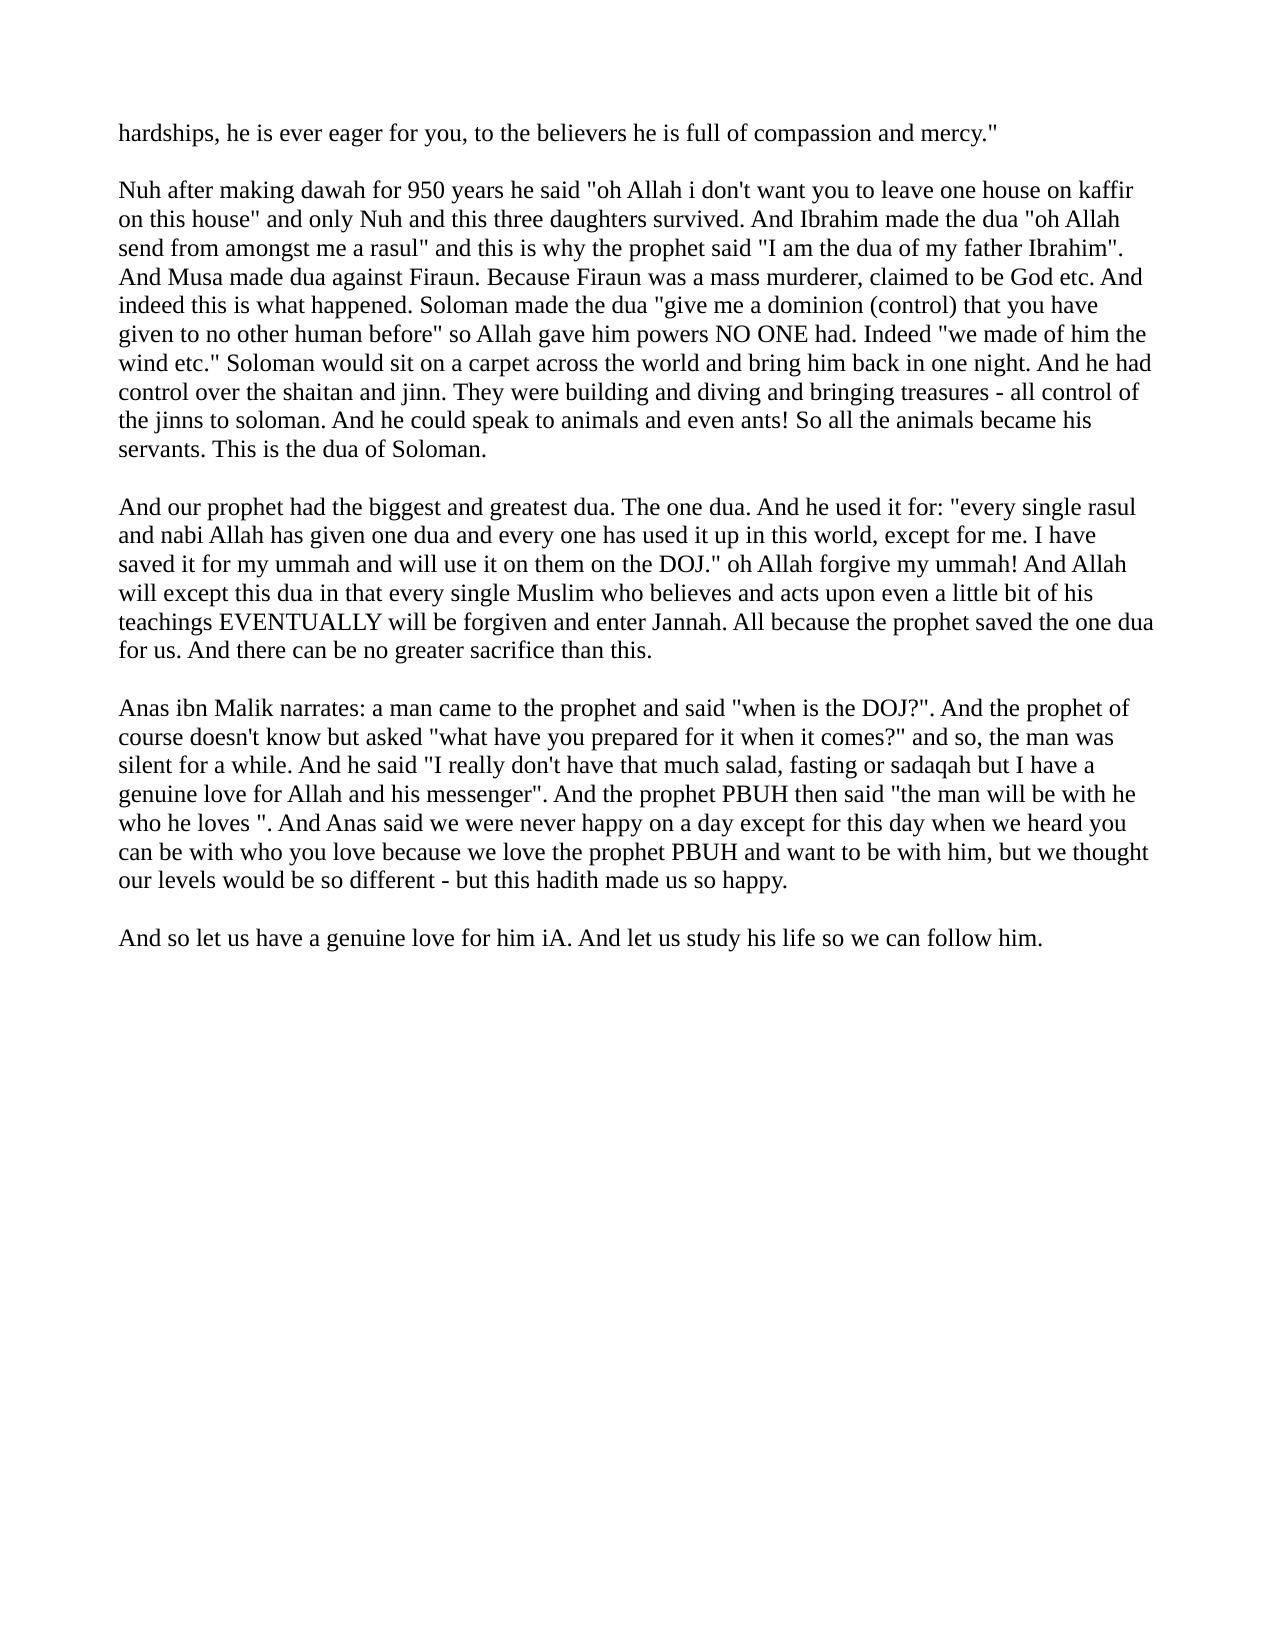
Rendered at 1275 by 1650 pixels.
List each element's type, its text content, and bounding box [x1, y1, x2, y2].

text hardships, he is ever eager for you, to the believers he is full of compassion and mercy." Nuh after making dawah for 950 years he said "oh Allah i don't want you to leave one house on kaffir on this house" and only Nuh and this three daughters survived. And Ibrahim made the dua "oh Allah send from amongst me a rasul" and this is why the prophet said "I am the dua of my father Ibrahim". And Musa made dua against Firaun. Because Firaun was a mass murderer, claimed to be God etc. And indeed this is what happened. Soloman made the dua "give me a dominion (control) that you have given to no other human before" so Allah gave him powers NO ONE had. Indeed "we made of him the wind etc." Soloman would sit on a carpet across the world and bring him back in one night. And he had control over the shaitan and jinn. They were building and diving and bringing treasures - all control of the jinns to soloman. And he could speak to animals and even ants! So all the animals became his servants. This is the dua of Soloman. And our prophet had the biggest and greatest dua. The one dua. And he used it for: "every single rasul and nabi Allah has given one dua and every one has used it up in this world, except for me. I have saved it for my ummah and will use it on them on the DOJ." oh Allah forgive my ummah! And Allah will except this dua in that every single Muslim who believes and acts upon even a little bit of his teachings EVENTUALLY will be forgiven and enter Jannah. All because the prophet saved the one dua for us. And there can be no greater sacrifice than this. Anas ibn Malik narrates: a man came to the prophet and said "when is the DOJ?". And the prophet of course doesn't know but asked "what have you prepared for it when it comes?" and so, the man was silent for a while. And he said "I really don't have that much salad, fasting or sadaqah but I have a genuine love for Allah and his messenger". And the prophet PBUH then said "the man will be with he who he loves ". And Anas said we were never happy on a day except for this day when we heard you can be with who you love because we love the prophet PBUH and want to be with him, but we thought our levels would be so different - but this hadith made us so happy. And so let us have a genuine love for him iA. And let us study his life so we can follow him. [118, 118, 1157, 952]
